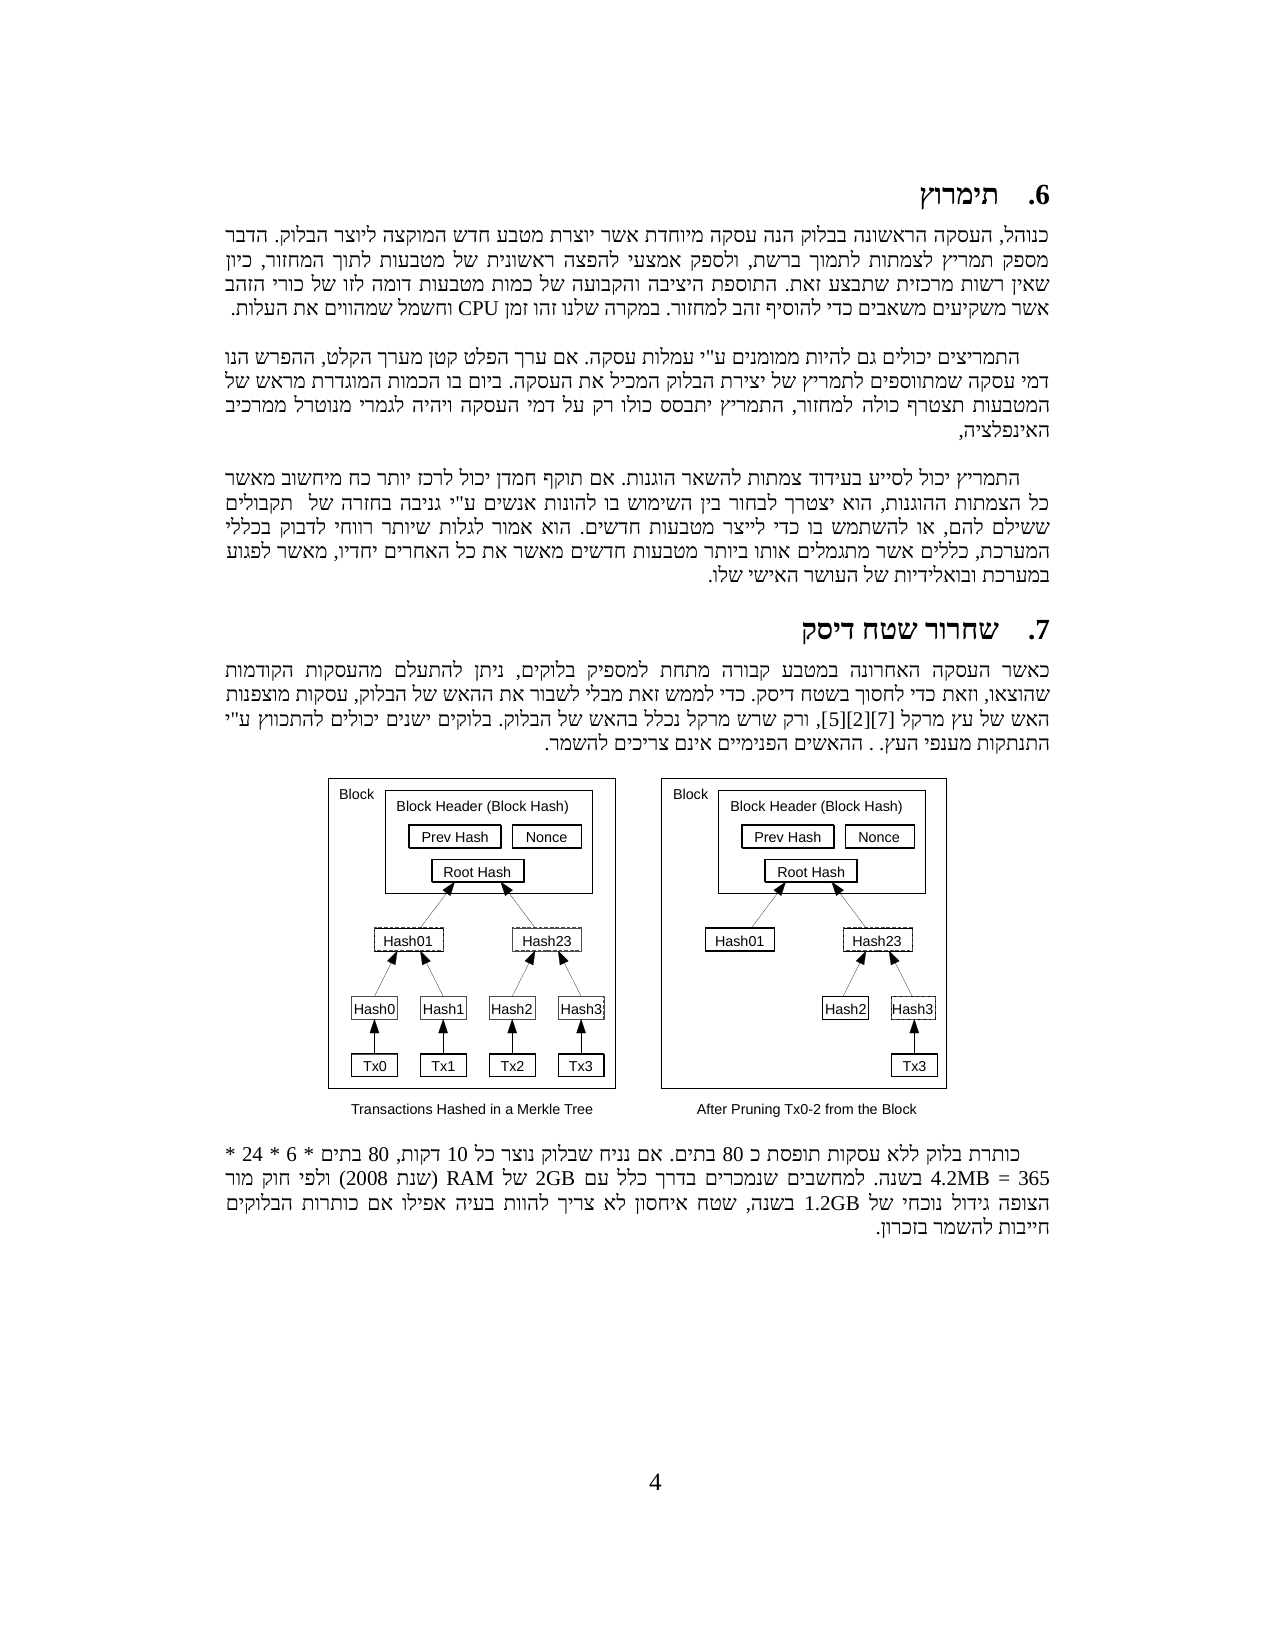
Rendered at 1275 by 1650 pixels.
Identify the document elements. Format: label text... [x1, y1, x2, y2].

subtitle 6. תימרוץ [225, 177, 1050, 211]
subtitle 7. שחרור שטח דיסק [225, 612, 1050, 646]
text כנוהל, העסקה הראשונה בבלוק הנה עסקה מיוחדת אשר יוצרת מטבע חדש המוקצה ליוצר הבלוק. הדבר מספק תמריץ לצמתות לתמוך ברשת, ולספק אמצעי להפצה ראשונית של מטבעות לתוך המחזור, כיון שאין רשות מרכזית שתבצע זאת. התוספת היציבה והקבועה של כמות מטבעות דומה לזו של כורי הזהב אשר משקיעים משאבים כדי להוסיף זהב למחזור. במקרה שלנו זהו זמן CPU וחשמל שמהווים את העלות. [225, 223, 1050, 320]
text כאשר העסקה האחרונה במטבע קבורה מתחת למספיק בלוקים, ניתן להתעלם מהעסקות הקודמות שהוצאו, וזאת כדי לחסוך בשטח דיסק. כדי לממש זאת מבלי לשבור את ההאש של הבלוק, עסקות מוצפנות האש של עץ מרקל [7][2][5], ורק שרש מרקל נכלל בהאש של הבלוק. בלוקים ישנים יכולים להתכווץ ע"י התנתקות מענפי העץ. . ההאשים הפנימיים אינם צריכים להשמר. [225, 658, 1050, 754]
text התמריץ יכול לסייע בעידוד צמתות להשאר הוגנות. אם תוקף חמדן יכול לרכז יותר כח מיחשוב מאשר כל הצמתות ההוגנות, הוא יצטרך לבחור בין השימוש בו להונות אנשים ע"י גניבה בחזרה של תקבולים ששילם להם, או להשתמש בו כדי לייצר מטבעות חדשים. הוא אמור לגלות שיותר רווחי לדבוק בכללי המערכת, כללים אשר מתגמלים אותו ביותר מטבעות חדשים מאשר את כל האחרים יחדיו, מאשר לפגוע במערכת ובואלידיות של העושר האישי שלו. [225, 466, 1050, 587]
text כותרת בלוק ללא עסקות תופסת כ 80 בתים. אם נניח שבלוק נוצר כל 10 דקות, 80 בתים * 6 * 24 * 365 = 4.2MB בשנה. למחשבים שנמכרים בדרך כלל עם 2GB של RAM (שנת 2008) ולפי חוק מור הצופה גידול נוכחי של 1.2GB בשנה, שטח איחסון לא צריך להוות בעיה אפילו אם כותרות הבלוקים חייבות להשמר בזכרון. [225, 1142, 1050, 1239]
text התמריצים יכולים גם להיות ממומנים ע"י עמלות עסקה. אם ערך הפלט קטן מערך הקלט, ההפרש הנו דמי עסקה שמתווספים לתמריץ של יצירת הבלוק המכיל את העסקה. ביום בו הכמות המוגדרת מראש של המטבעות תצטרף כולה למחזור, התמריץ יתבסס כולו רק על דמי העסקה ויהיה לגמרי מנוטרל ממרכיב האינפלציה, [225, 344, 1050, 442]
